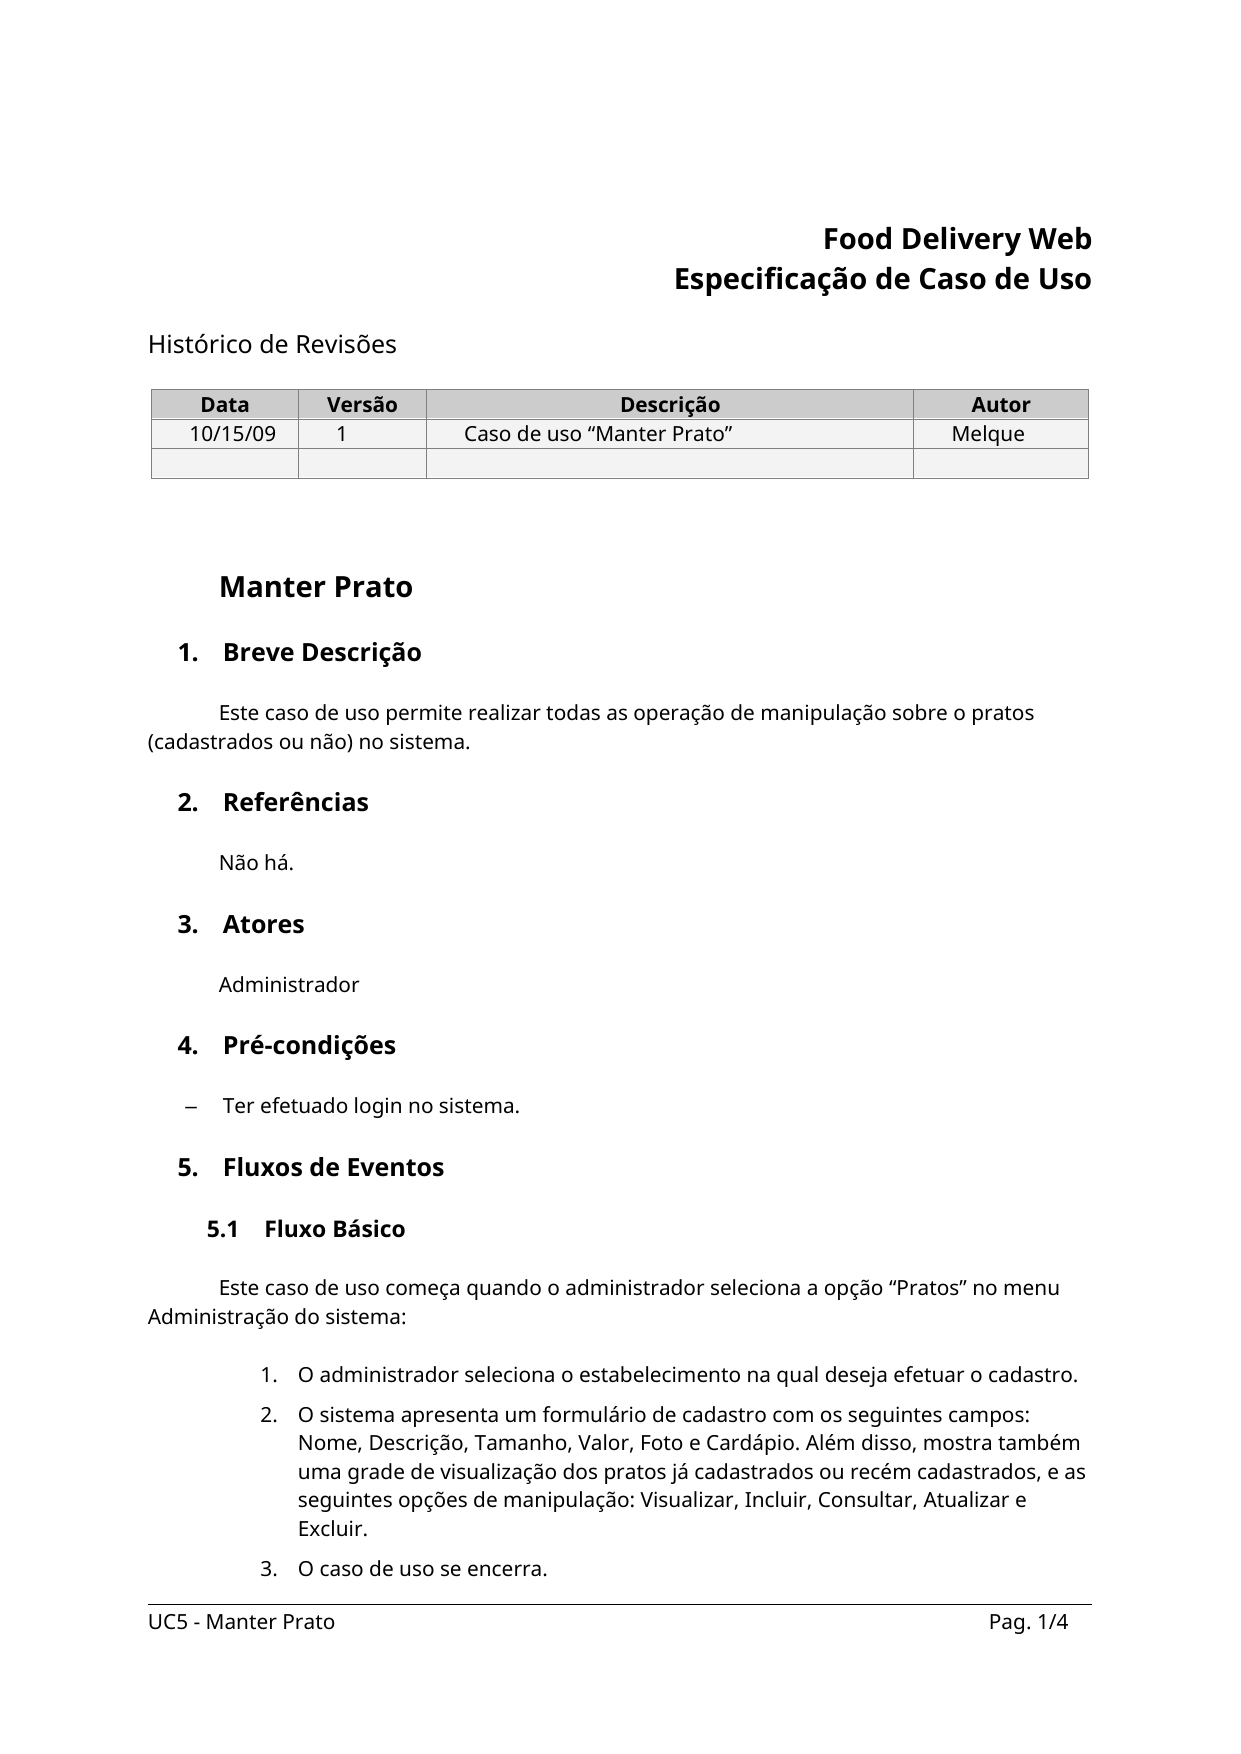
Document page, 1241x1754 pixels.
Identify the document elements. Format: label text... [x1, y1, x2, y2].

table_header Autor [914, 390, 1088, 418]
table_cell 15/10/09 [152, 420, 298, 448]
list O sistema apresenta um formulário de cadastro com os seguintes campos: Nome, Descrição, Tamanho, Valor, Foto e Cardápio. Além disso, mostra também uma grade de visualização dos pratos já cadastrados ou recém cadastrados, e as seguintes opções de manipulação: Visualizar, Incluir, Consultar, Atualizar e Excluir. [260, 1400, 1092, 1542]
table_header Data [152, 390, 298, 418]
subtitle Referências [148, 785, 1092, 819]
table_cell [427, 449, 913, 477]
table_header Descrição [427, 390, 913, 418]
table_cell Melque [914, 420, 1088, 448]
table_cell [914, 449, 1088, 477]
text Manter Prato [148, 566, 1092, 606]
subtitle Pré-condições [148, 1028, 1092, 1062]
list O administrador seleciona o estabelecimento na qual deseja efetuar o cadastro. [260, 1360, 1092, 1388]
text Especificação de Caso de Uso [185, 258, 1092, 298]
subtitle Fluxo Básico [177, 1213, 1092, 1244]
list Ter efetuado login no sistema. [185, 1091, 1092, 1120]
table_cell [152, 449, 298, 477]
text Administrador [148, 970, 1092, 998]
list O caso de uso se encerra. [260, 1554, 1092, 1582]
table_cell 1 [299, 420, 426, 448]
text Histórico de Revisões [148, 326, 1092, 361]
table_header Versão [299, 390, 426, 418]
text Não há. [148, 848, 1092, 877]
text Este caso de uso permite realizar todas as operação de manipulação sobre o pratos (cadastrados ou não) no sistema. [148, 698, 1092, 755]
table_cell [299, 449, 426, 477]
table_cell Caso de uso “Manter Prato” [427, 420, 913, 448]
subtitle Fluxos de Eventos [148, 1149, 1092, 1183]
subtitle Atores [148, 906, 1092, 940]
text Food Delivery Web [148, 219, 1092, 258]
text Este caso de uso começa quando o administrador seleciona a opção “Pratos” no menu Administração do sistema: [148, 1273, 1092, 1330]
subtitle Breve Descrição [148, 635, 1092, 669]
